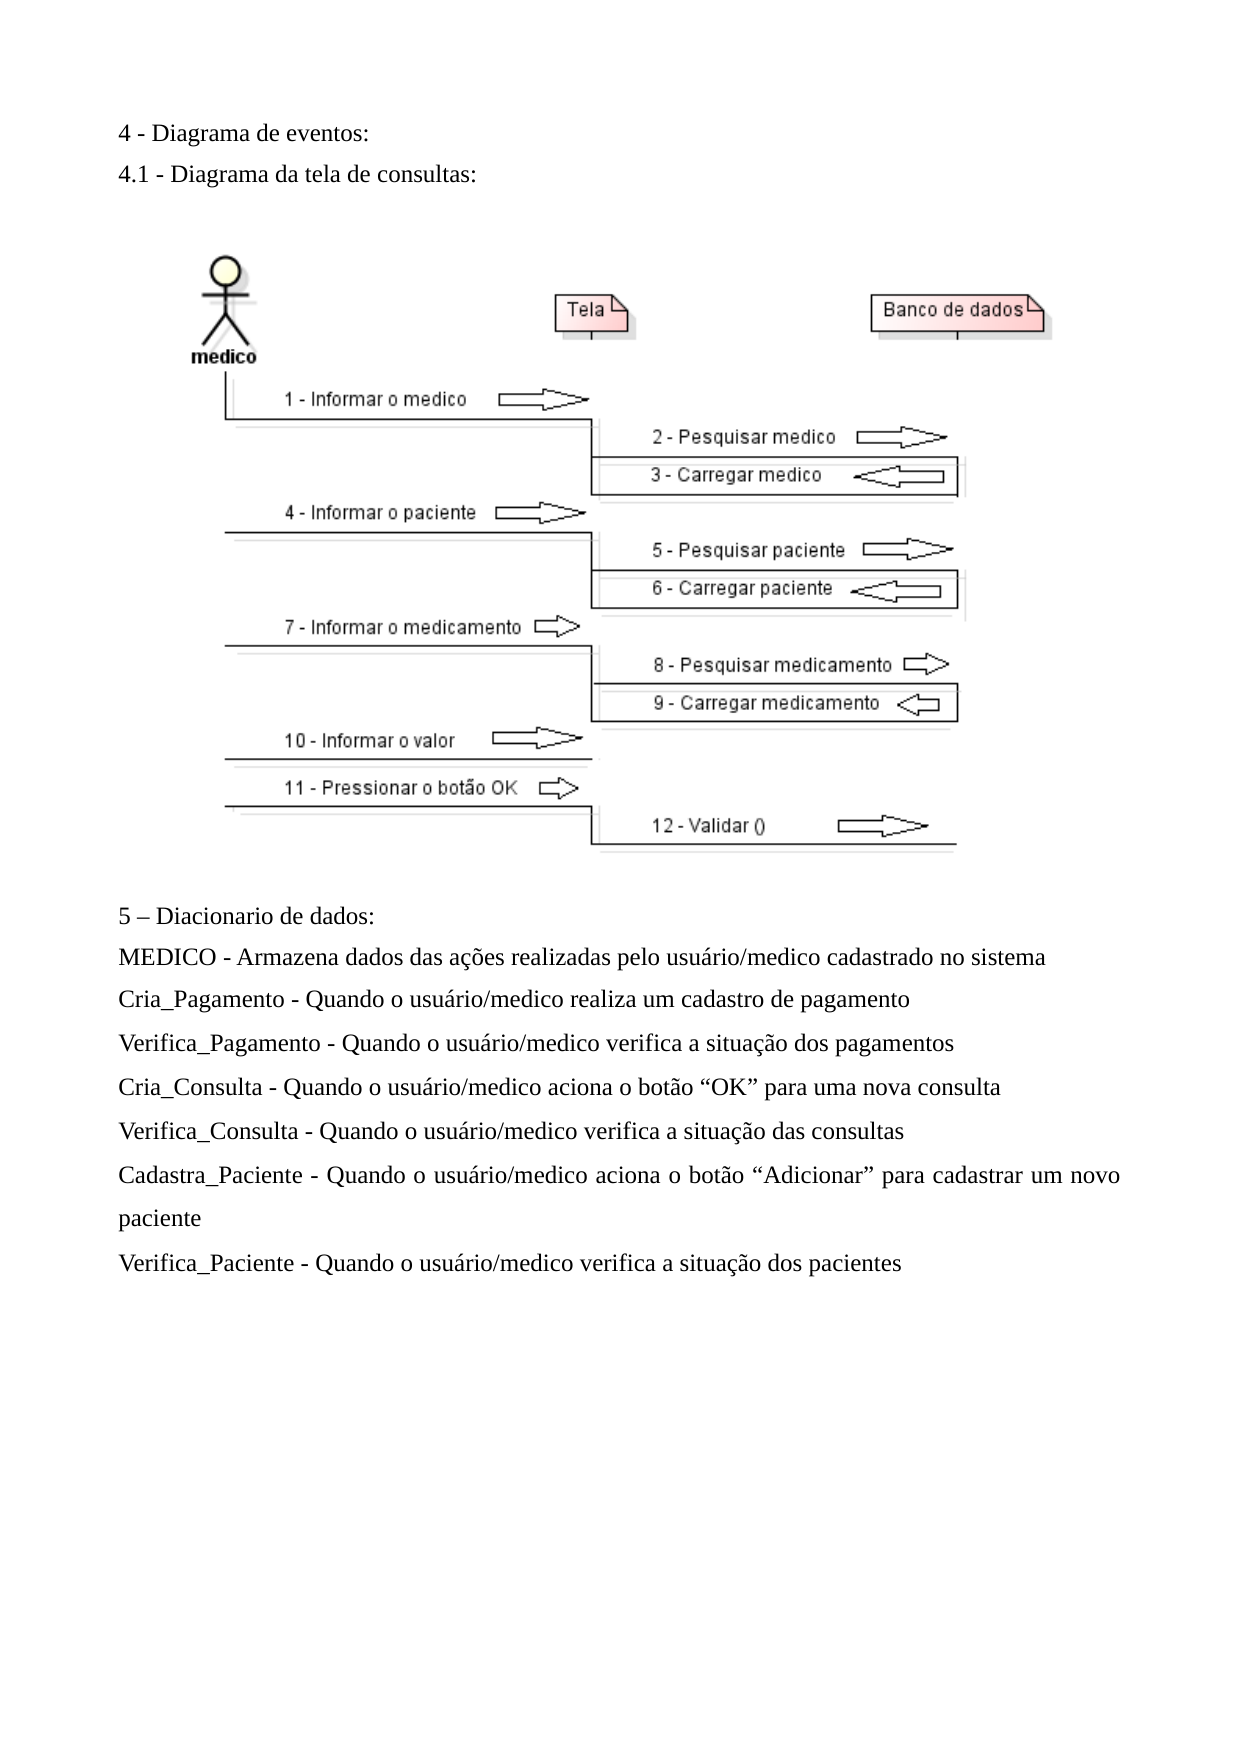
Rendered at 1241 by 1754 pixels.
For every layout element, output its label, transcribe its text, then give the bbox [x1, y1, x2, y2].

text Verifica_Paciente - Quando o usuário/medico verifica a situação dos pacientes [118, 1248, 1122, 1276]
text Verifica_Consulta - Quando o usuário/medico verifica a situação das consultas [118, 1116, 1122, 1145]
text 4.1 - Diagrama da tela de consultas: [118, 159, 1122, 188]
text Cria_Pagamento - Quando o usuário/medico realiza um cadastro de pagamento [118, 984, 1122, 1012]
text Verifica_Pagamento - Quando o usuário/medico verifica a situação dos pagamentos [118, 1028, 1122, 1057]
text Cadastra_Paciente - Quando o usuário/medico aciona o botão “Adicionar” para cadastrar um novo paciente [118, 1160, 1122, 1232]
text Cria_Consulta - Quando o usuário/medico aciona o botão “OK” para uma nova consulta [118, 1072, 1122, 1101]
text 4 - Diagrama de eventos: [118, 118, 1122, 147]
text 5 – Diacionario de dados: [118, 242, 1122, 930]
text MEDICO - Armazena dados das ações realizadas pelo usuário/medico cadastrado no sistema [118, 942, 1122, 971]
